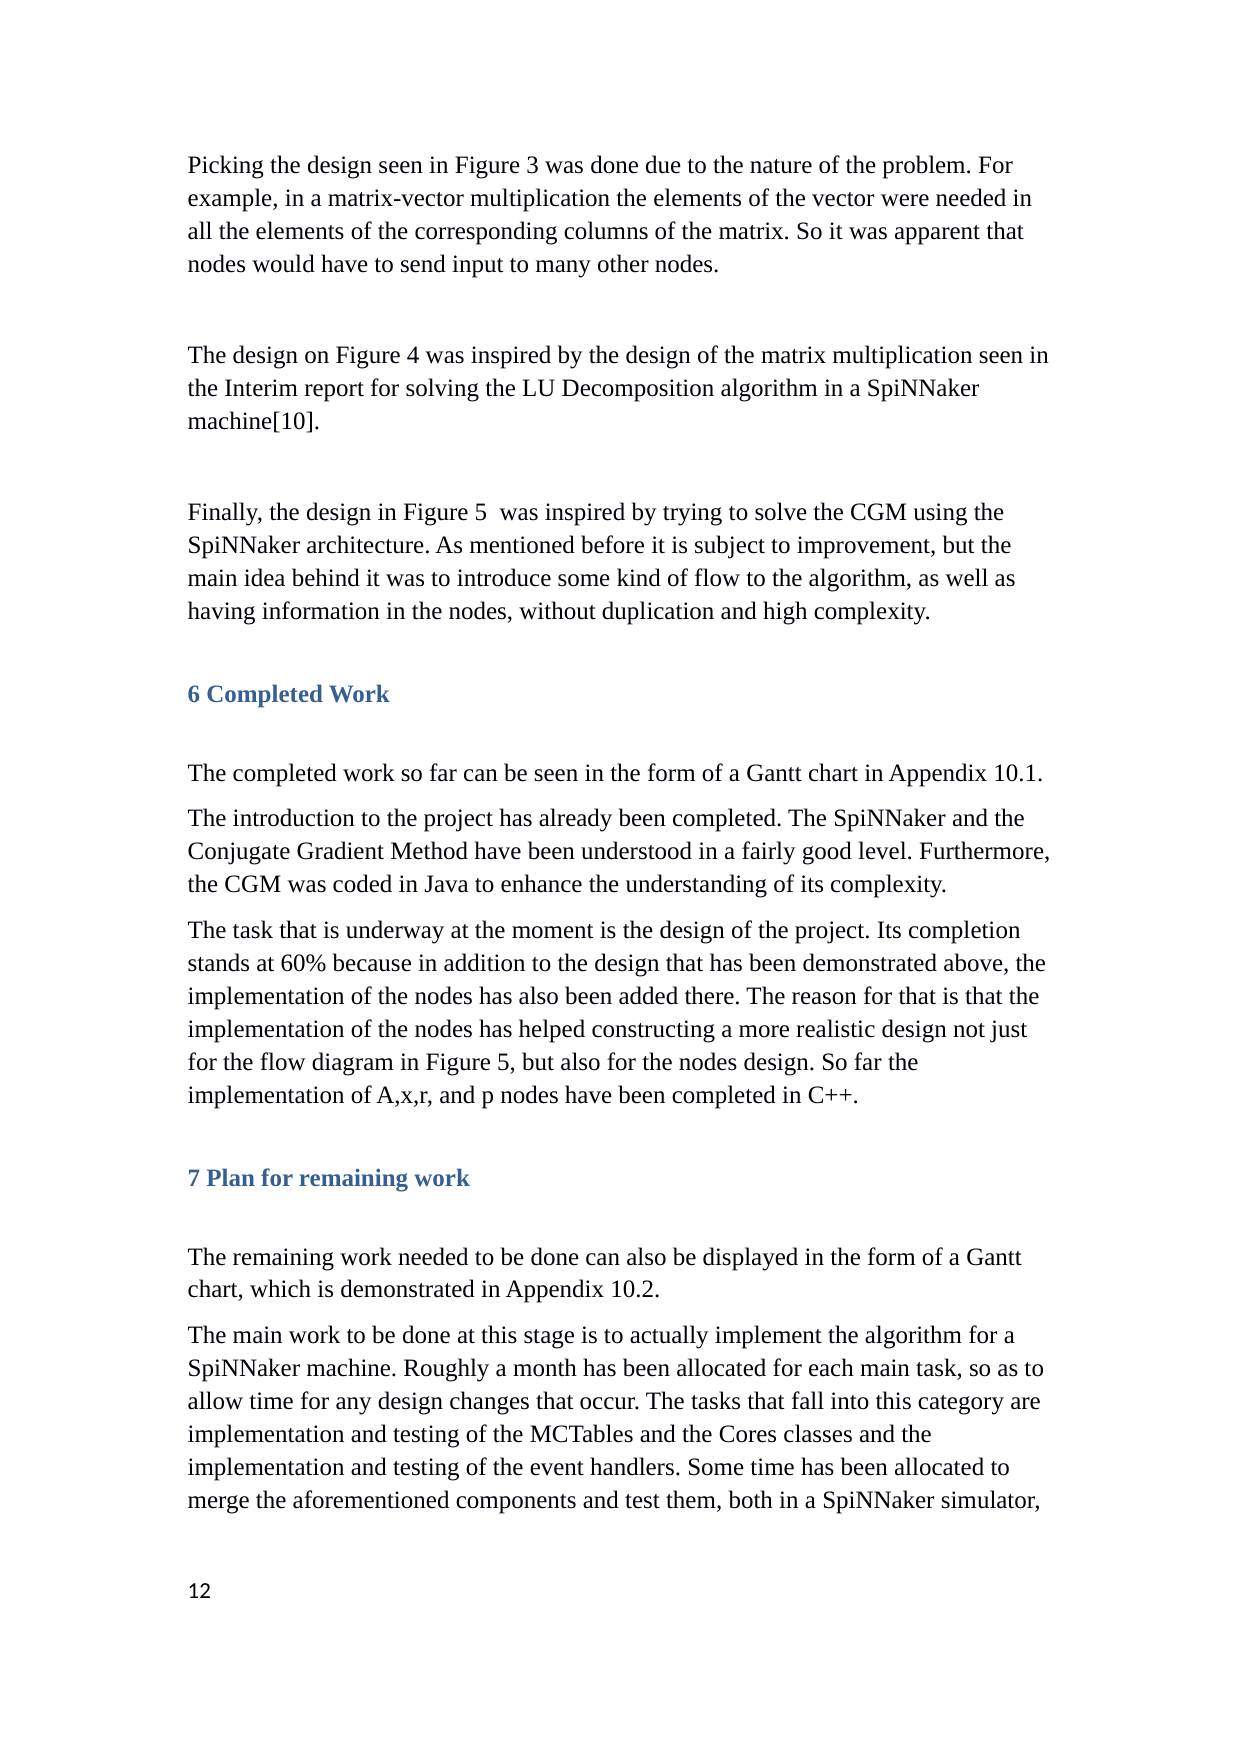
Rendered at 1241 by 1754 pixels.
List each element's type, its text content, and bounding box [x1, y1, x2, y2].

subtitle 6 Completed Work [187, 679, 1053, 708]
text The task that is underway at the moment is the design of the project. Its completion stands at 60% because in addition to the design that has been demonstrated above, the implementation of the nodes has also been added there. The reason for that is that the implementation of the nodes has helped constructing a more realistic design not just for the flow diagram in Figure 5, but also for the nodes design. So far the implementation of A,x,r, and p nodes have been completed in C++. [187, 915, 1053, 1109]
text The remaining work needed to be done can also be displayed in the form of a Gantt chart, which is demonstrated in Appendix 10.2. [187, 1242, 1053, 1303]
text Finally, the design in Figure 5 was inspired by trying to solve the CGM using the SpiNNaker architecture. As mentioned before it is subject to improvement, but the main idea behind it was to introduce some kind of flow to the algorithm, as well as having information in the nodes, without duplication and high complexity. [187, 497, 1053, 625]
text The completed work so far can be seen in the form of a Gantt chart in Appendix 10.1. [187, 758, 1053, 787]
text The design on Figure 4 was inspired by the design of the matrix multiplication seen in the Interim report for solving the LU Decomposition algorithm in a SpiNNaker machine[10]. [187, 340, 1053, 435]
subtitle 7 Plan for remaining work [187, 1163, 1053, 1192]
text The introduction to the project has already been completed. The SpiNNaker and the Conjugate Gradient Method have been understood in a fairly good level. Furthermore, the CGM was coded in Java to enhance the understanding of its complexity. [187, 803, 1053, 898]
text Picking the design seen in Figure 3 was done due to the nature of the problem. For example, in a matrix-vector multiplication the elements of the vector were needed in all the elements of the corresponding columns of the matrix. So it was apparent that nodes would have to send input to many other nodes. [187, 150, 1053, 278]
text The main work to be done at this stage is to actually implement the algorithm for a SpiNNaker machine. Roughly a month has been allocated for each main task, so as to allow time for any design changes that occur. The tasks that fall into this category are implementation and testing of the MCTables and the Cores classes and the implementation and testing of the event handlers. Some time has been allocated to merge the aforementioned components and test them, both in a SpiNNaker simulator, [187, 1320, 1053, 1514]
